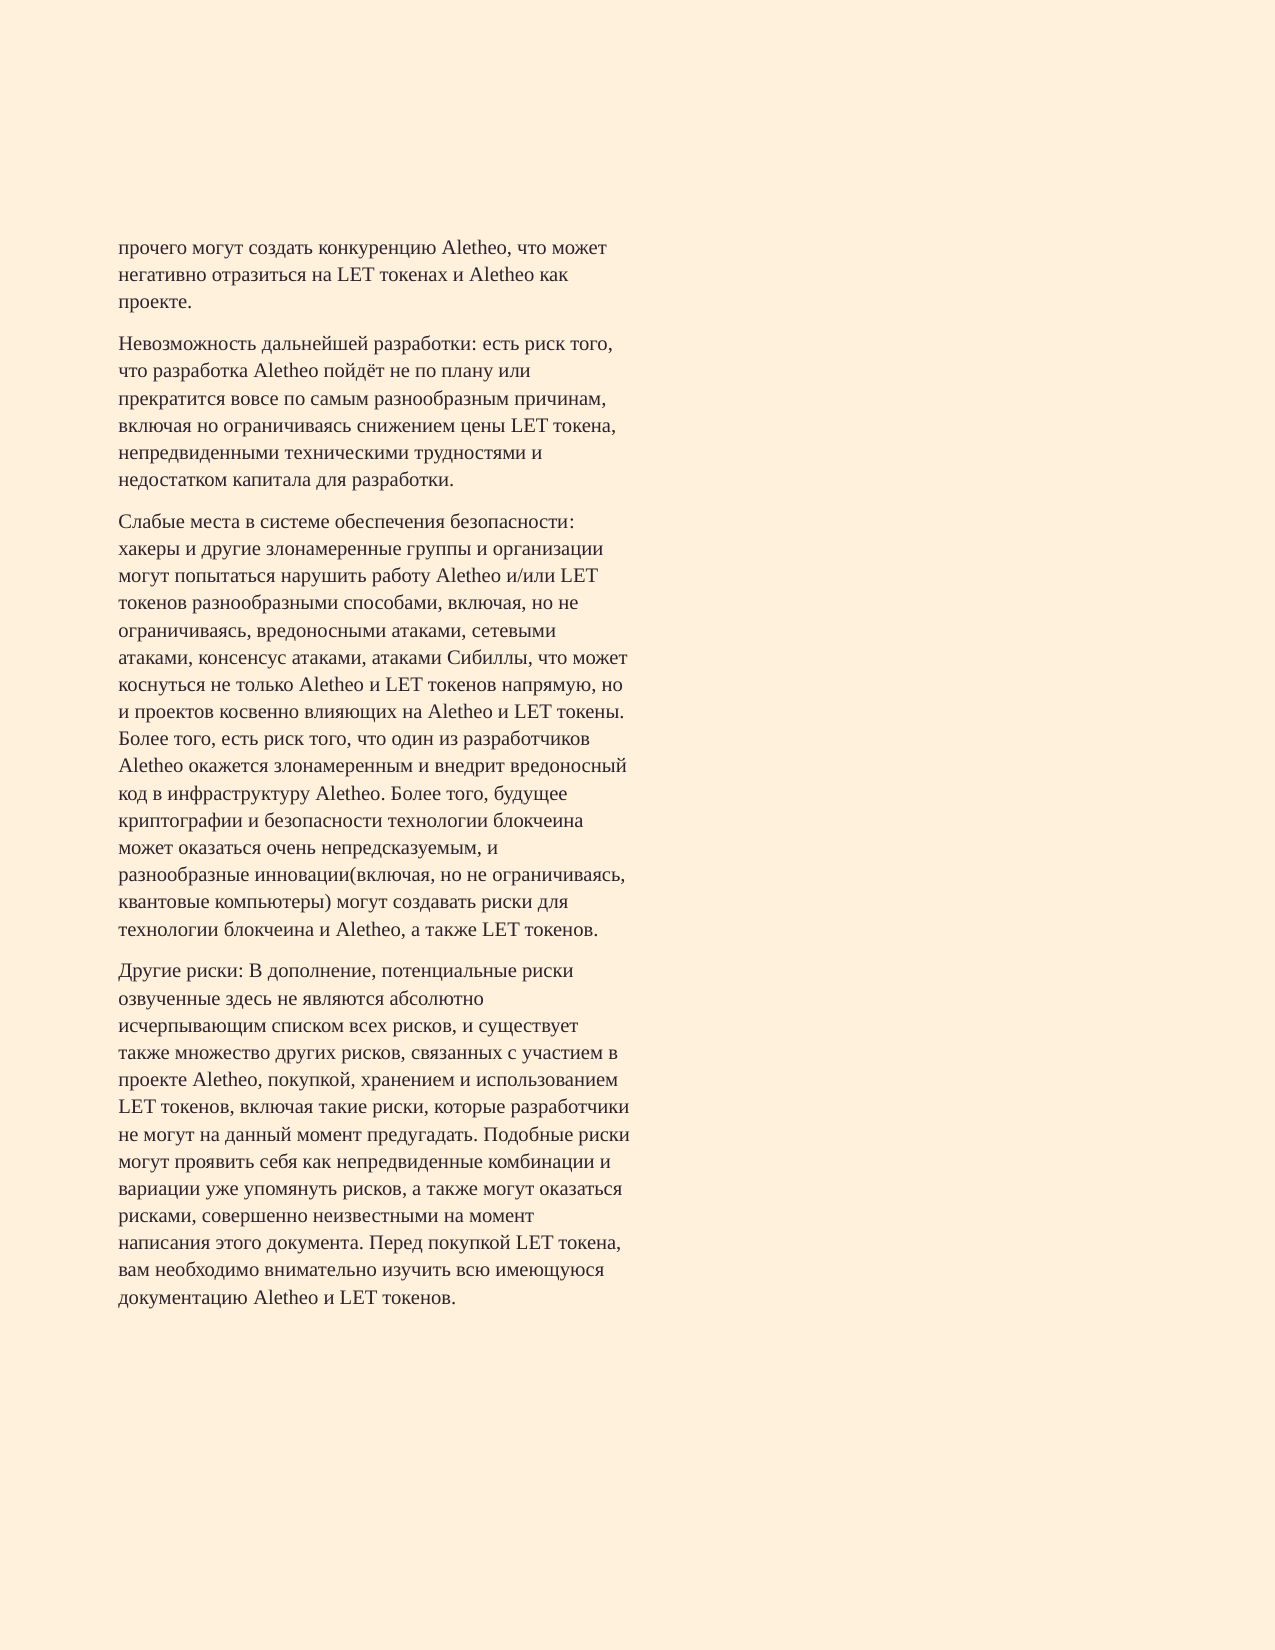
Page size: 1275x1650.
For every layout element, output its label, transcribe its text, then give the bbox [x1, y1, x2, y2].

text Слабые места в системе обеспечения безопасности: хакеры и другие злонамеренные группы и организации могут попытаться нарушить работу Aletheo и/или LET токенов разнообразными способами, включая, но не ограничиваясь, вредоносными атаками, сетевыми атаками, консенсус атаками, атаками Сибиллы, что может коснуться не только Aletheo и LET токенов напрямую, но и проектов косвенно влияющих на Aletheo и LET токены. Более того, есть риск того, что один из разработчиков Aletheo окажется злонамеренным и внедрит вредоносный код в инфраструктуру Aletheo. Более того, будущее криптографии и безопасности технологии блокчеина может оказаться очень непредсказуемым, и разнообразные инновации(включая, но не ограничиваясь, квантовые компьютеры) могут создавать риски для технологии блокчеина и Aletheo, а также LET токенов. [118, 509, 632, 940]
text Другие риски: В дополнение, потенциальные риски озвученные здесь не являются абсолютно исчерпывающим списком всех рисков, и существует также множество других рисков, связанных с участием в проекте Aletheo, покупкой, хранением и использованием LET токенов, включая такие риски, которые разработчики не могут на данный момент предугадать. Подобные риски могут проявить себя как непредвиденные комбинации и вариации уже упомянуть рисков, а также могут оказаться рисками, совершенно неизвестными на момент написания этого документа. Перед покупкой LET токена, вам необходимо внимательно изучить всю имеющуюся документацию Aletheo и LET токенов. [118, 958, 632, 1308]
text прочего могут создать конкуренцию Aletheo, что может негативно отразиться на LET токенах и Aletheo как проекте. [118, 235, 632, 313]
text Невозможность дальнейшей разработки: есть риск того, что разработка Aletheo пойдёт не по плану или прекратится вовсе по самым разнообразным причинам, включая но ограничиваясь снижением цены LET токена, непредвиденными техническими трудностями и недостатком капитала для разработки. [118, 331, 632, 491]
